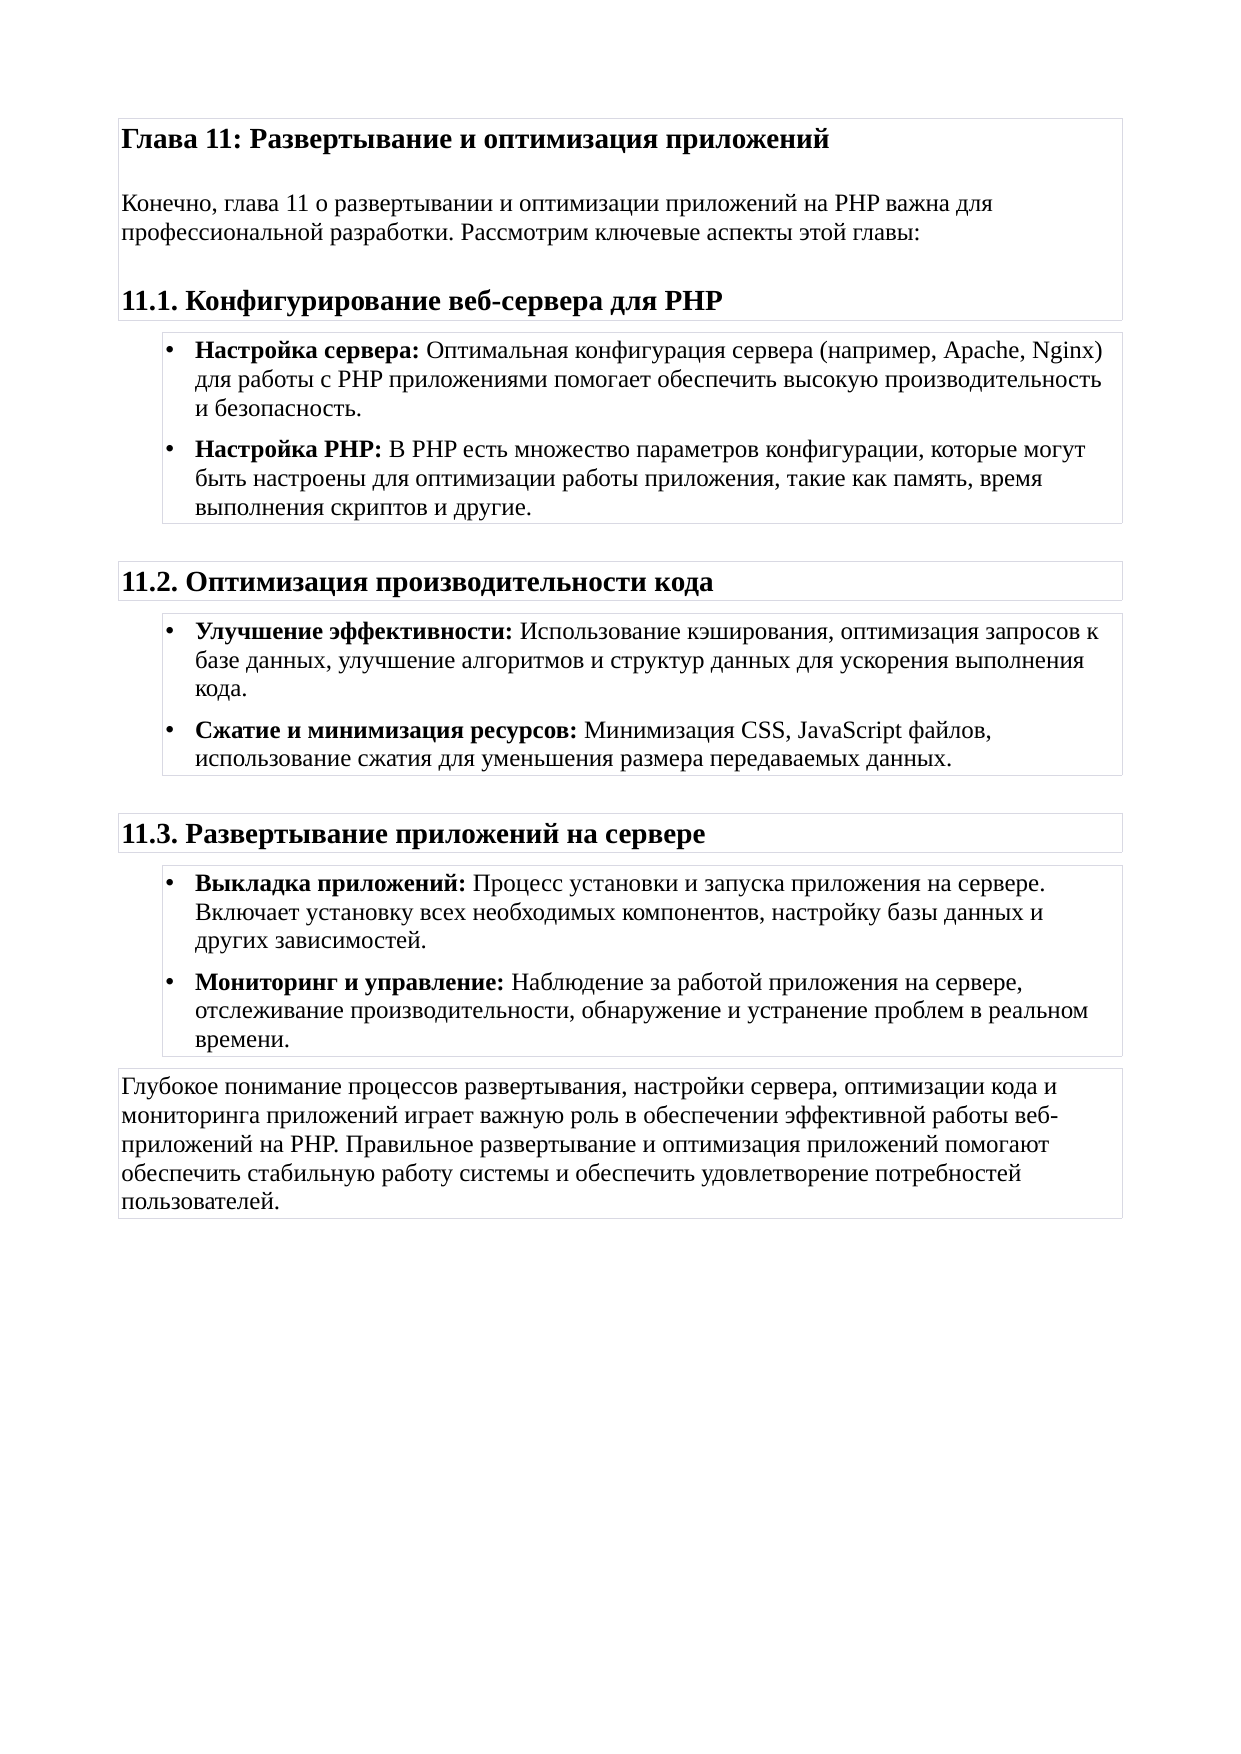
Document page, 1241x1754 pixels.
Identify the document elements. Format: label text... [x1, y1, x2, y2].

text Конечно, глава 11 о развертывании и оптимизации приложений на PHP важна для профессиональной разработки. Рассмотрим ключевые аспекты этой главы: [119, 185, 1122, 246]
subtitle 11.2. Оптимизация производительности кода [119, 562, 1122, 600]
text Глубокое понимание процессов развертывания, настройки сервера, оптимизации кода и мониторинга приложений играет важную роль в обеспечении эффективной работы веб-приложений на PHP. Правильное развертывание и оптимизация приложений помогают обеспечить стабильную работу системы и обеспечить удовлетворение потребностей пользователей. [119, 1069, 1122, 1218]
list Настройка PHP: В PHP есть множество параметров конфигурации, которые могут быть настроены для оптимизации работы приложения, такие как память, время выполнения скриптов и другие. [163, 431, 1122, 523]
list Улучшение эффективности: Использование кэширования, оптимизация запросов к базе данных, улучшение алгоритмов и структур данных для ускорения выполнения кода. [163, 614, 1122, 702]
subtitle 11.1. Конфигурирование веб-сервера для PHP [119, 280, 1122, 320]
text Глава 11: Развертывание и оптимизация приложений [119, 119, 1122, 155]
list Сжатие и минимизация ресурсов: Минимизация CSS, JavaScript файлов, использование сжатия для уменьшения размера передаваемых данных. [163, 712, 1122, 775]
subtitle 11.3. Развертывание приложений на сервере [119, 814, 1122, 852]
list Настройка сервера: Оптимальная конфигурация сервера (например, Apache, Nginx) для работы с PHP приложениями помогает обеспечить высокую производительность и безопасность. [163, 333, 1122, 422]
list Выкладка приложений: Процесс установки и запуска приложения на сервере. Включает установку всех необходимых компонентов, настройку базы данных и других зависимостей. [163, 866, 1122, 954]
list Мониторинг и управление: Наблюдение за работой приложения на сервере, отслеживание производительности, обнаружение и устранение проблем в реальном времени. [163, 963, 1122, 1056]
